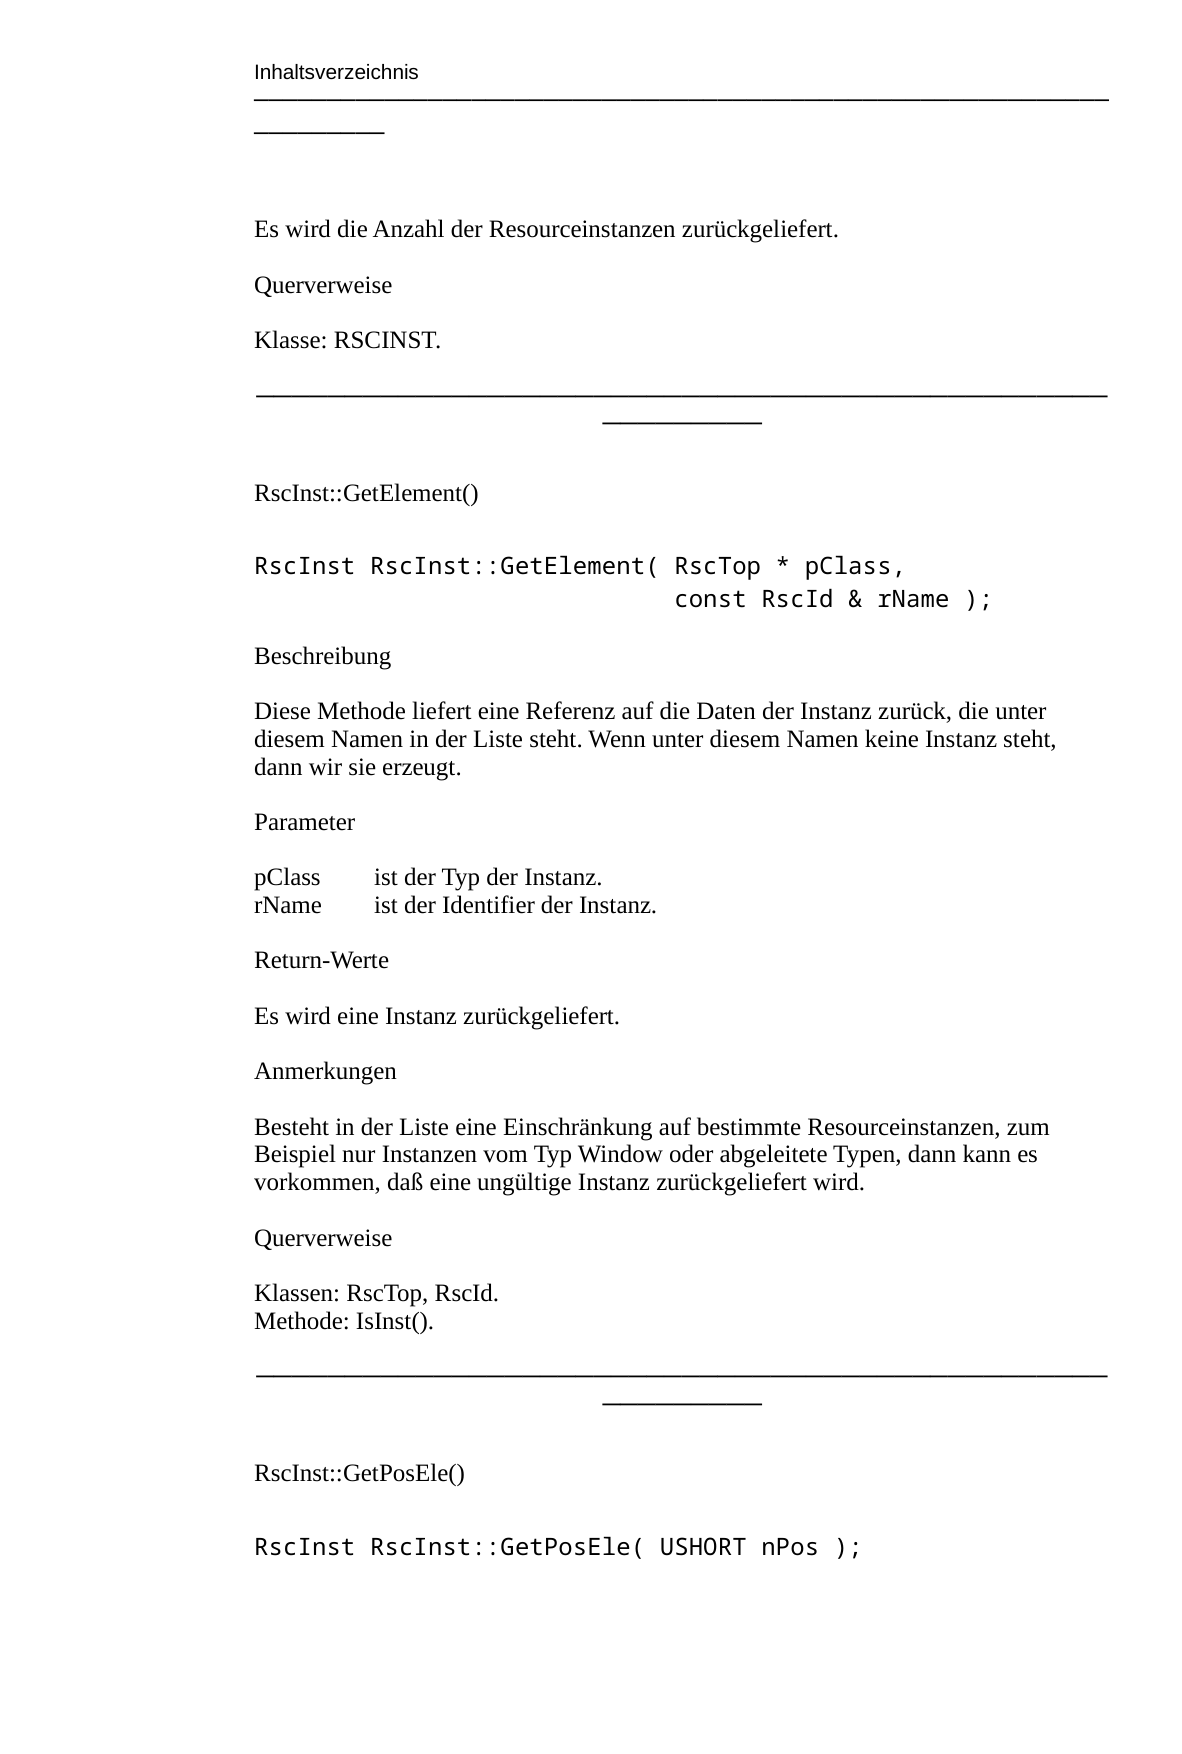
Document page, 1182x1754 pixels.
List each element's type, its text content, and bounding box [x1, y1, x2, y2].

text Klassen: RscTop, RscId. [254, 1279, 1110, 1307]
text RscInst::GetElement() [254, 479, 1110, 507]
text Diese Methode liefert eine Referenz auf die Daten der Instanz zurück, die unter diesem Namen in der Liste steht. Wenn unter diesem Namen keine Instanz steht, dann wir sie erzeugt. [254, 697, 1110, 780]
text ───────────────────────────────────────────────────────── [254, 1362, 1110, 1418]
text Beschreibung [254, 642, 1110, 669]
text pClass ist der Typ der Instanz. [254, 863, 1110, 891]
list RscInst RscInst::GetElement( RscTop * pClass, [254, 549, 1110, 581]
text Parameter [254, 808, 1110, 836]
text rName ist der Identifier der Instanz. [254, 891, 1110, 919]
text Klasse: RSCINST. [254, 326, 1110, 354]
text Anmerkungen [254, 1057, 1110, 1085]
text Querverweise [254, 1224, 1110, 1251]
text Besteht in der Liste eine Einschränkung auf bestimmte Resourceinstanzen, zum Beispiel nur Instanzen vom Typ Window oder abgeleitete Typen, dann kann es vorkommen, daß eine ungültige Instanz zurückgeliefert wird. [254, 1113, 1110, 1196]
list RscInst RscInst::GetPosEle( USHORT nPos ); [254, 1529, 1110, 1562]
text ───────────────────────────────────────────────────────── [254, 382, 1110, 437]
text Methode: IsInst(). [254, 1307, 1110, 1334]
text RscInst::GetPosEle() [254, 1459, 1110, 1487]
text Return-Werte [254, 947, 1110, 974]
text Querverweise [254, 271, 1110, 299]
text Es wird die Anzahl der Resourceinstanzen zurückgeliefert. [254, 216, 1110, 243]
text Es wird eine Instanz zurückgeliefert. [254, 1002, 1110, 1030]
list const RscId & rName ); [254, 581, 1110, 614]
